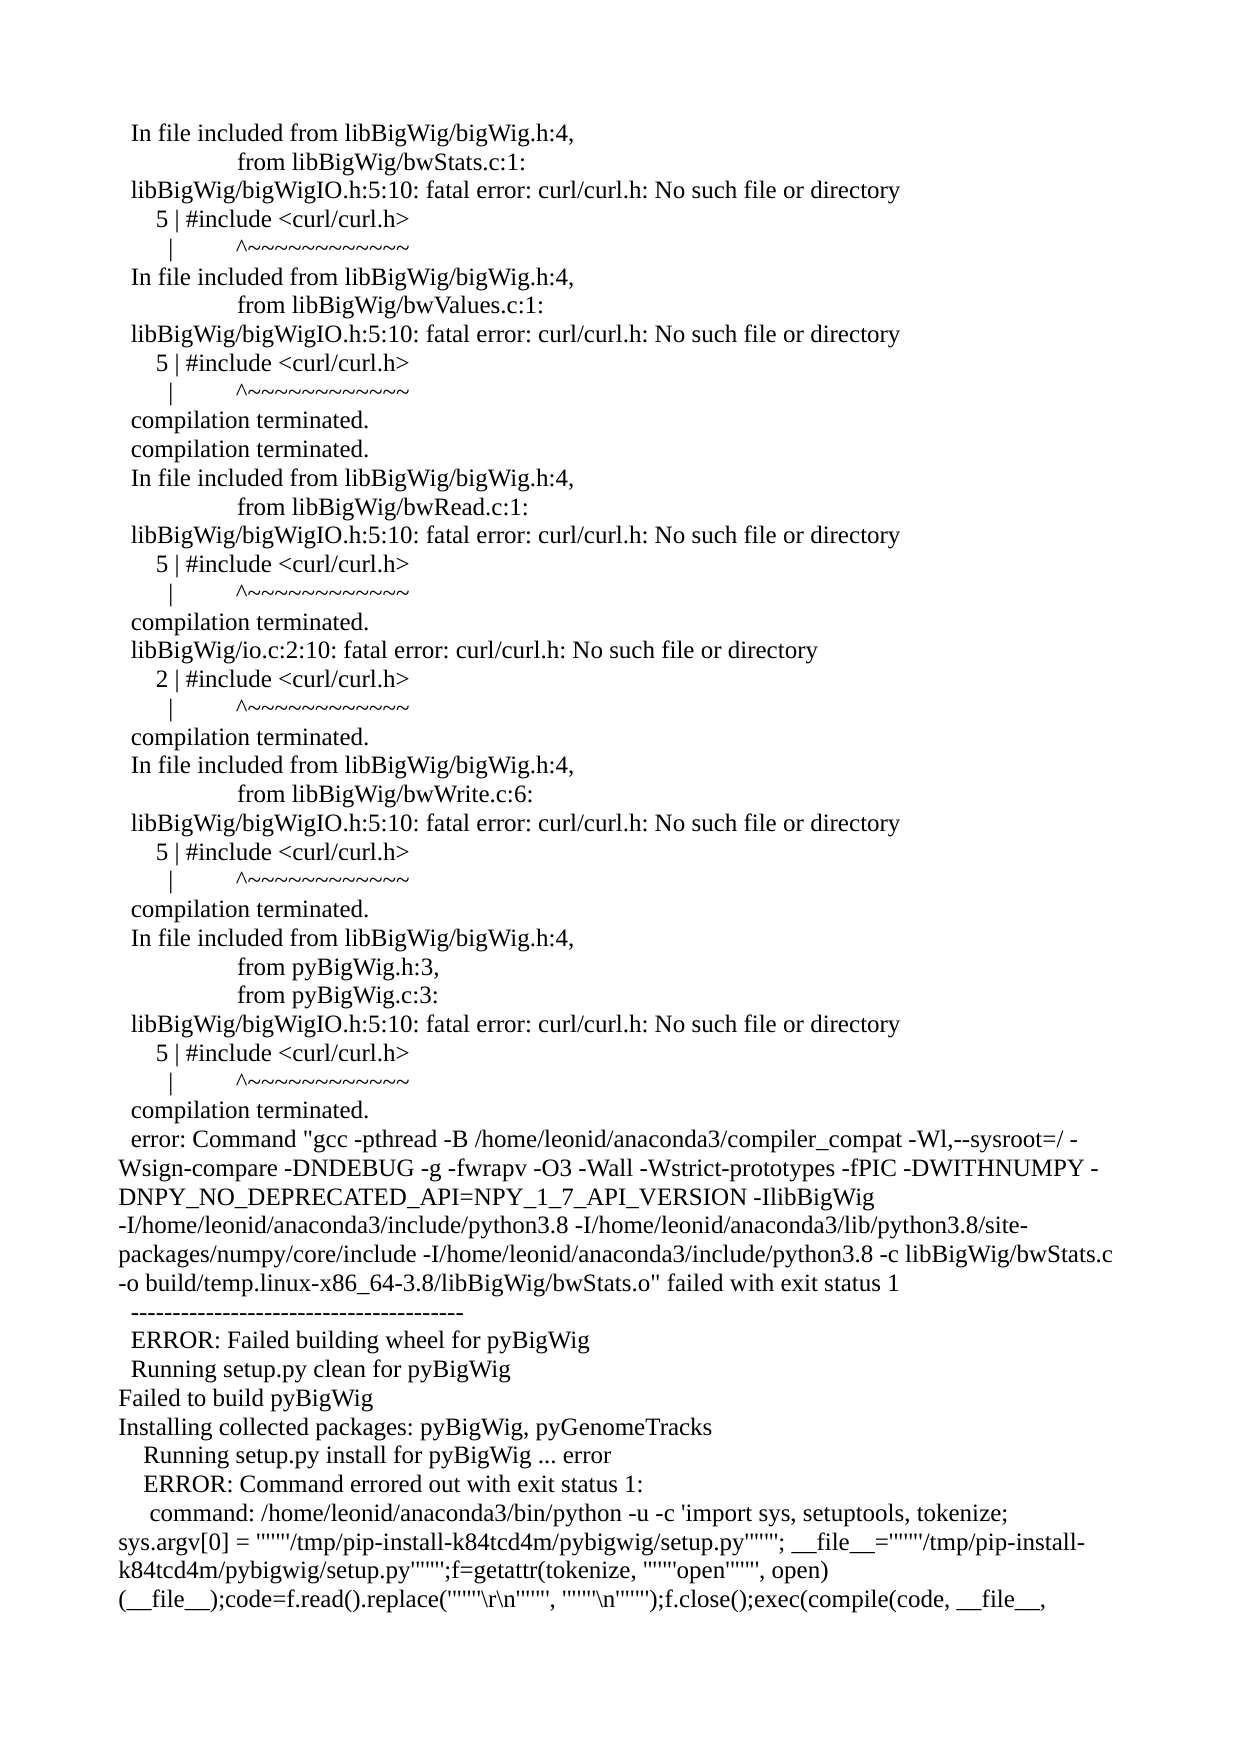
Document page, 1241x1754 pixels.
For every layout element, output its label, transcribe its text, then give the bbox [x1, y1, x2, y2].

text 5 | #include <curl/curl.h> [118, 348, 1122, 377]
text 5 | #include <curl/curl.h> [118, 837, 1122, 866]
text | ^~~~~~~~~~~~~ [118, 233, 1122, 262]
text Failed to build pyBigWig [118, 1383, 1122, 1412]
text libBigWig/io.c:2:10: fatal error: curl/curl.h: No such file or directory [118, 636, 1122, 664]
text libBigWig/bigWigIO.h:5:10: fatal error: curl/curl.h: No such file or directory [118, 319, 1122, 348]
text compilation terminated. [118, 607, 1122, 636]
text In file included from libBigWig/bigWig.h:4, [118, 118, 1122, 147]
text ERROR: Failed building wheel for pyBigWig [118, 1326, 1122, 1354]
text ---------------------------------------- [118, 1297, 1122, 1326]
text In file included from libBigWig/bigWig.h:4, [118, 923, 1122, 952]
text | ^~~~~~~~~~~~~ [118, 1067, 1122, 1096]
text 5 | #include <curl/curl.h> [118, 204, 1122, 233]
text compilation terminated. [118, 1096, 1122, 1124]
text | ^~~~~~~~~~~~~ [118, 866, 1122, 894]
text Running setup.py clean for pyBigWig [118, 1354, 1122, 1383]
text 2 | #include <curl/curl.h> [118, 664, 1122, 693]
text compilation terminated. [118, 722, 1122, 751]
text from libBigWig/bwValues.c:1: [118, 291, 1122, 319]
text | ^~~~~~~~~~~~~ [118, 377, 1122, 406]
text libBigWig/bigWigIO.h:5:10: fatal error: curl/curl.h: No such file or directory [118, 1009, 1122, 1038]
text from libBigWig/bwRead.c:1: [118, 492, 1122, 521]
text In file included from libBigWig/bigWig.h:4, [118, 751, 1122, 779]
text Installing collected packages: pyBigWig, pyGenomeTracks [118, 1412, 1122, 1441]
text compilation terminated. [118, 894, 1122, 923]
text from pyBigWig.c:3: [118, 981, 1122, 1009]
text 5 | #include <curl/curl.h> [118, 1038, 1122, 1067]
text error: Command "gcc -pthread -B /home/leonid/anaconda3/compiler_compat -Wl,--sysroot=/ -Wsign-compare -DNDEBUG -g -fwrapv -O3 -Wall -Wstrict-prototypes -fPIC -DWITHNUMPY -DNPY_NO_DEPRECATED_API=NPY_1_7_API_VERSION -IlibBigWig -I/home/leonid/anaconda3/include/python3.8 -I/home/leonid/anaconda3/lib/python3.8/site-packages/numpy/core/include -I/home/leonid/anaconda3/include/python3.8 -c libBigWig/bwStats.c -o build/temp.linux-x86_64-3.8/libBigWig/bwStats.o" failed with exit status 1 [118, 1124, 1122, 1297]
text 5 | #include <curl/curl.h> [118, 549, 1122, 578]
text ERROR: Command errored out with exit status 1: [118, 1469, 1122, 1498]
text compilation terminated. [118, 406, 1122, 434]
text In file included from libBigWig/bigWig.h:4, [118, 262, 1122, 291]
text | ^~~~~~~~~~~~~ [118, 578, 1122, 607]
text | ^~~~~~~~~~~~~ [118, 693, 1122, 722]
text from pyBigWig.h:3, [118, 952, 1122, 981]
text libBigWig/bigWigIO.h:5:10: fatal error: curl/curl.h: No such file or directory [118, 521, 1122, 549]
text Running setup.py install for pyBigWig ... error [118, 1441, 1122, 1469]
text libBigWig/bigWigIO.h:5:10: fatal error: curl/curl.h: No such file or directory [118, 176, 1122, 204]
text libBigWig/bigWigIO.h:5:10: fatal error: curl/curl.h: No such file or directory [118, 808, 1122, 837]
text from libBigWig/bwWrite.c:6: [118, 779, 1122, 808]
text In file included from libBigWig/bigWig.h:4, [118, 463, 1122, 492]
text command: /home/leonid/anaconda3/bin/python -u -c 'import sys, setuptools, tokenize; sys.argv[0] = '"'"'/tmp/pip-install-k84tcd4m/pybigwig/setup.py'"'"'; __file__='"'"'/tmp/pip-install-k84tcd4m/pybigwig/setup.py'"'"';f=getattr(tokenize, '"'"'open'"'"', open)(__file__);code=f.read().replace('"'"'\r\n'"'"', '"'"'\n'"'"');f.close();exec(compile(code, __file__, [118, 1498, 1122, 1613]
text compilation terminated. [118, 434, 1122, 463]
text from libBigWig/bwStats.c:1: [118, 147, 1122, 176]
